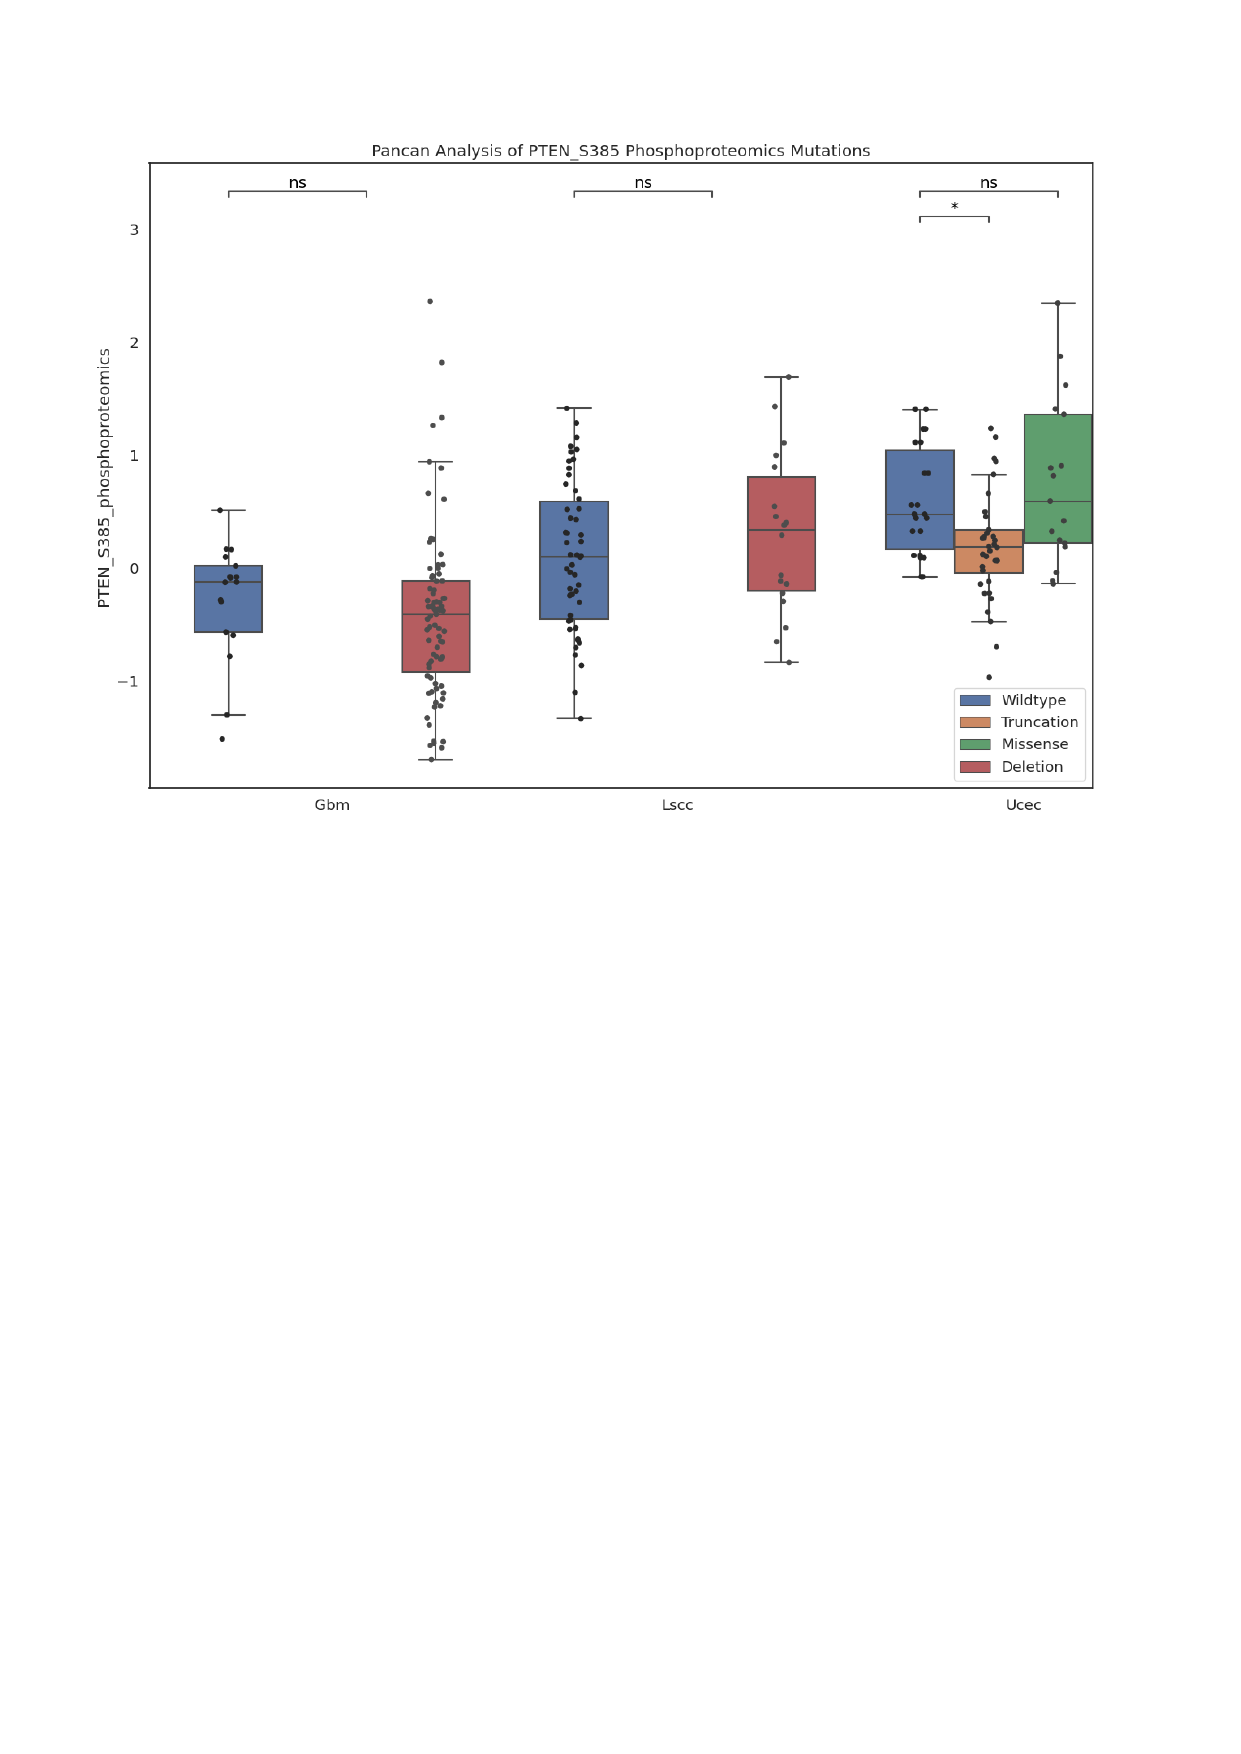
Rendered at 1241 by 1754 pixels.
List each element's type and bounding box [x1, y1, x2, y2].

picture [86, 135, 1100, 815]
